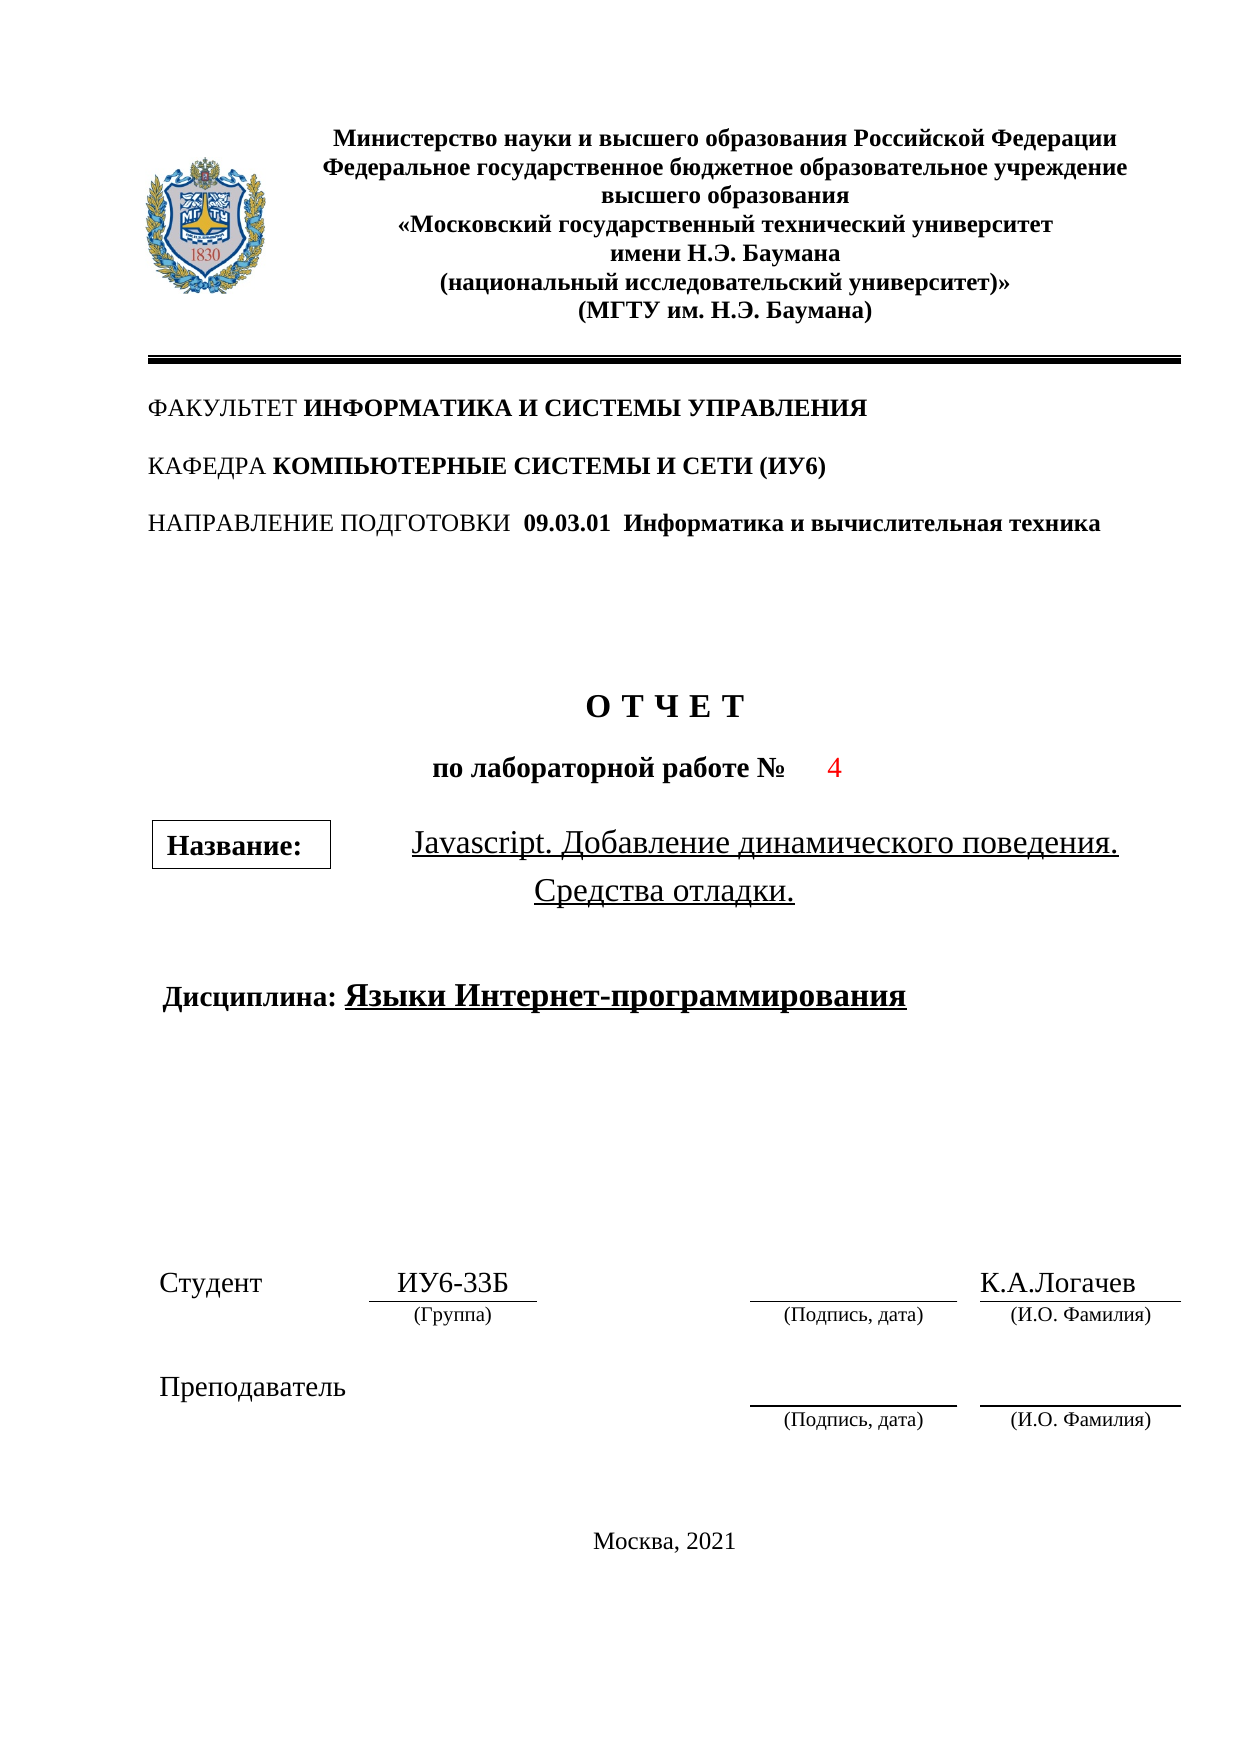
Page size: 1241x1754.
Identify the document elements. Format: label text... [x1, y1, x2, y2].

text КАФЕДРА Компьютерные системы и сети (ИУ6) [148, 451, 1181, 479]
table_cell (Подпись, дата) [738, 1407, 969, 1440]
table_cell [357, 1336, 548, 1369]
table_cell (И.О. Фамилия) [969, 1407, 1193, 1440]
text НАПРАВЛЕНИЕ ПОДГОТОВКИ 09.03.01 Информатика и вычислительная техника [148, 508, 1181, 537]
table_cell [148, 1336, 357, 1369]
table_header ИУ6-33Б [357, 1265, 548, 1302]
table_cell Преподаватель [148, 1369, 357, 1407]
table_cell [548, 1302, 738, 1336]
text Дисциплина: Языки Интернет-программирования [162, 975, 1181, 1013]
text Название: [167, 828, 315, 861]
table_cell [738, 1369, 969, 1407]
table_header [136, 123, 284, 324]
table_cell [357, 1369, 548, 1407]
table_header [738, 1265, 969, 1302]
table_cell [357, 1407, 548, 1440]
table_cell [738, 1336, 969, 1369]
table_cell (Группа) [357, 1302, 548, 1336]
subtitle Отчет [148, 687, 1181, 725]
table_cell [148, 1302, 357, 1336]
table_cell (Подпись, дата) [738, 1302, 969, 1336]
table_cell [548, 1336, 738, 1369]
table_header 4 [797, 750, 871, 783]
picture [145, 157, 266, 294]
table_cell [148, 1407, 357, 1440]
text Москва, 2021 [148, 1526, 1181, 1555]
table_cell [548, 1369, 738, 1407]
table_cell [969, 1369, 1193, 1407]
table_cell (И.О. Фамилия) [969, 1302, 1193, 1336]
table_cell [548, 1407, 738, 1440]
table_header Студент [148, 1265, 357, 1302]
subtitle Javascript. Добавление динамического поведения. Средства отладки. [148, 822, 1181, 908]
table_header К.А.Логачев [969, 1265, 1193, 1302]
table_header [548, 1265, 738, 1302]
table_header Министерство науки и высшего образования Российской Федерации Федеральное государственное бюджетное образовательное учреждение высшего образования «Московский государственный технический университет имени Н.Э. Баумана (национальный исследовательский университет)» (МГТУ им. Н.Э. Баумана) [284, 123, 1166, 324]
text ФАКУЛЬТЕТ Информатика и системы управления [148, 393, 1181, 422]
table_cell [969, 1336, 1193, 1369]
